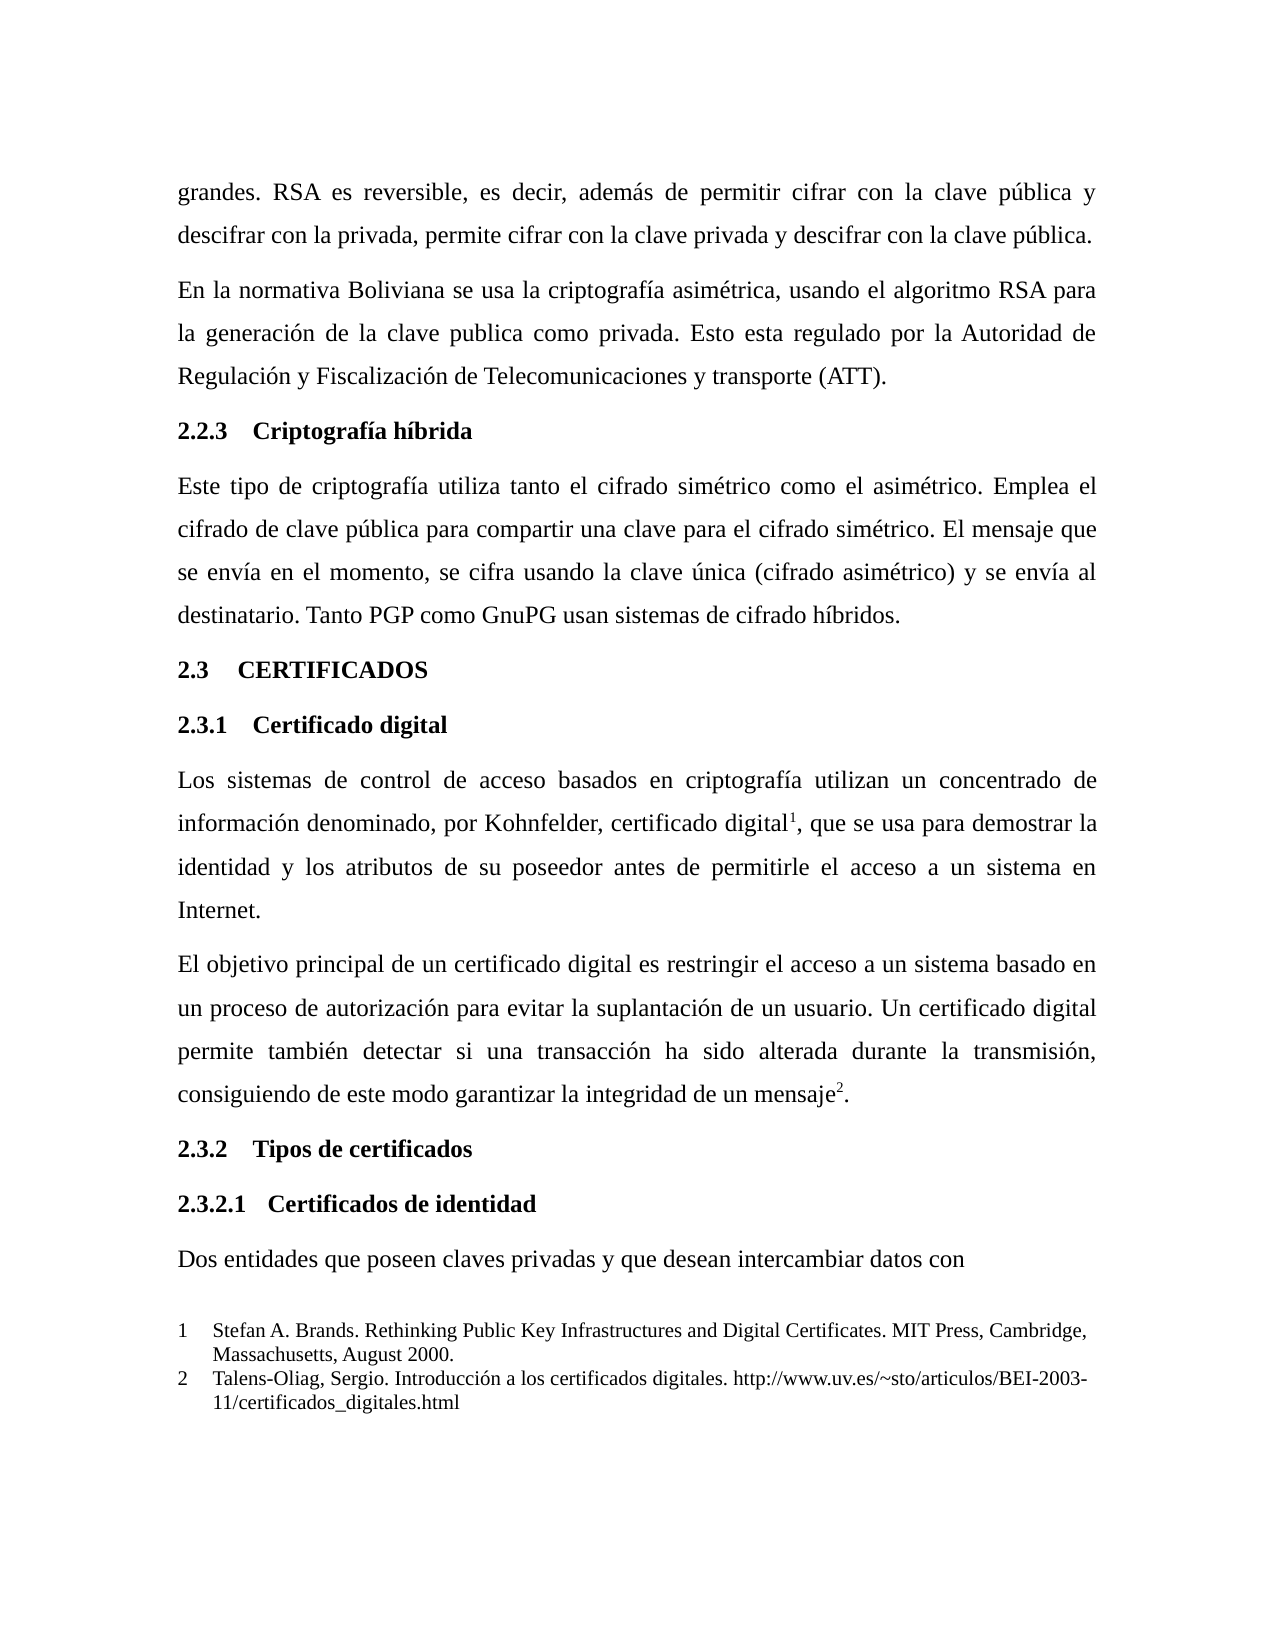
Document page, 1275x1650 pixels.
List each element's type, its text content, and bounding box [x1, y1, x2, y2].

subtitle CERTIFICADOS [177, 656, 1098, 684]
text Dos entidades que poseen claves privadas y que desean intercambiar datos con [177, 1244, 1098, 1272]
text Los sistemas de control de acceso basados en criptografía utilizan un concentrado de información denominado, por Kohnfelder, certificado digital, que se usa para demostrar la identidad y los atributos de su poseedor antes de permitirle el acceso a un sistema en Internet. [177, 765, 1098, 923]
text En la normativa Boliviana se usa la criptografía asimétrica, usando el algoritmo RSA para la generación de la clave publica como privada. Esto esta regulado por la Autoridad de Regulación y Fiscalización de Telecomunicaciones y transporte (ATT). [177, 275, 1098, 390]
text Talens-Oliag, Sergio. Introducción a los certificados digitales. http://www.uv.es/~sto/articulos/BEI-2003-11/certificados_digitales.html [177, 1366, 1098, 1414]
text El objetivo principal de un certificado digital es restringir el acceso a un sistema basado en un proceso de autorización para evitar la suplantación de un usuario. Un certificado digital permite también detectar si una transacción ha sido alterada durante la transmisión, consiguiendo de este modo garantizar la integridad de un mensaje. [177, 949, 1098, 1108]
text Este tipo de criptografía utiliza tanto el cifrado simétrico como el asimétrico. Emplea el cifrado de clave pública para compartir una clave para el cifrado simétrico. El mensaje que se envía en el momento, se cifra usando la clave única (cifrado asimétrico) y se envía al destinatario. Tanto PGP como GnuPG usan sistemas de cifrado híbridos. [177, 471, 1098, 629]
subtitle Criptografía híbrida [177, 416, 1098, 445]
subtitle Certificados de identidad [177, 1189, 1098, 1217]
subtitle Tipos de certificados [177, 1134, 1098, 1163]
text Stefan A. Brands. Rethinking Public Key Infrastructures and Digital Certificates. MIT Press, Cambridge, Massachusetts, August 2000. [177, 1317, 1098, 1366]
subtitle Certificado digital [177, 710, 1098, 739]
text grandes. RSA es reversible, es decir, además de permitir cifrar con la clave pública y descifrar con la privada, permite cifrar con la clave privada y descifrar con la clave pública. [177, 177, 1098, 249]
